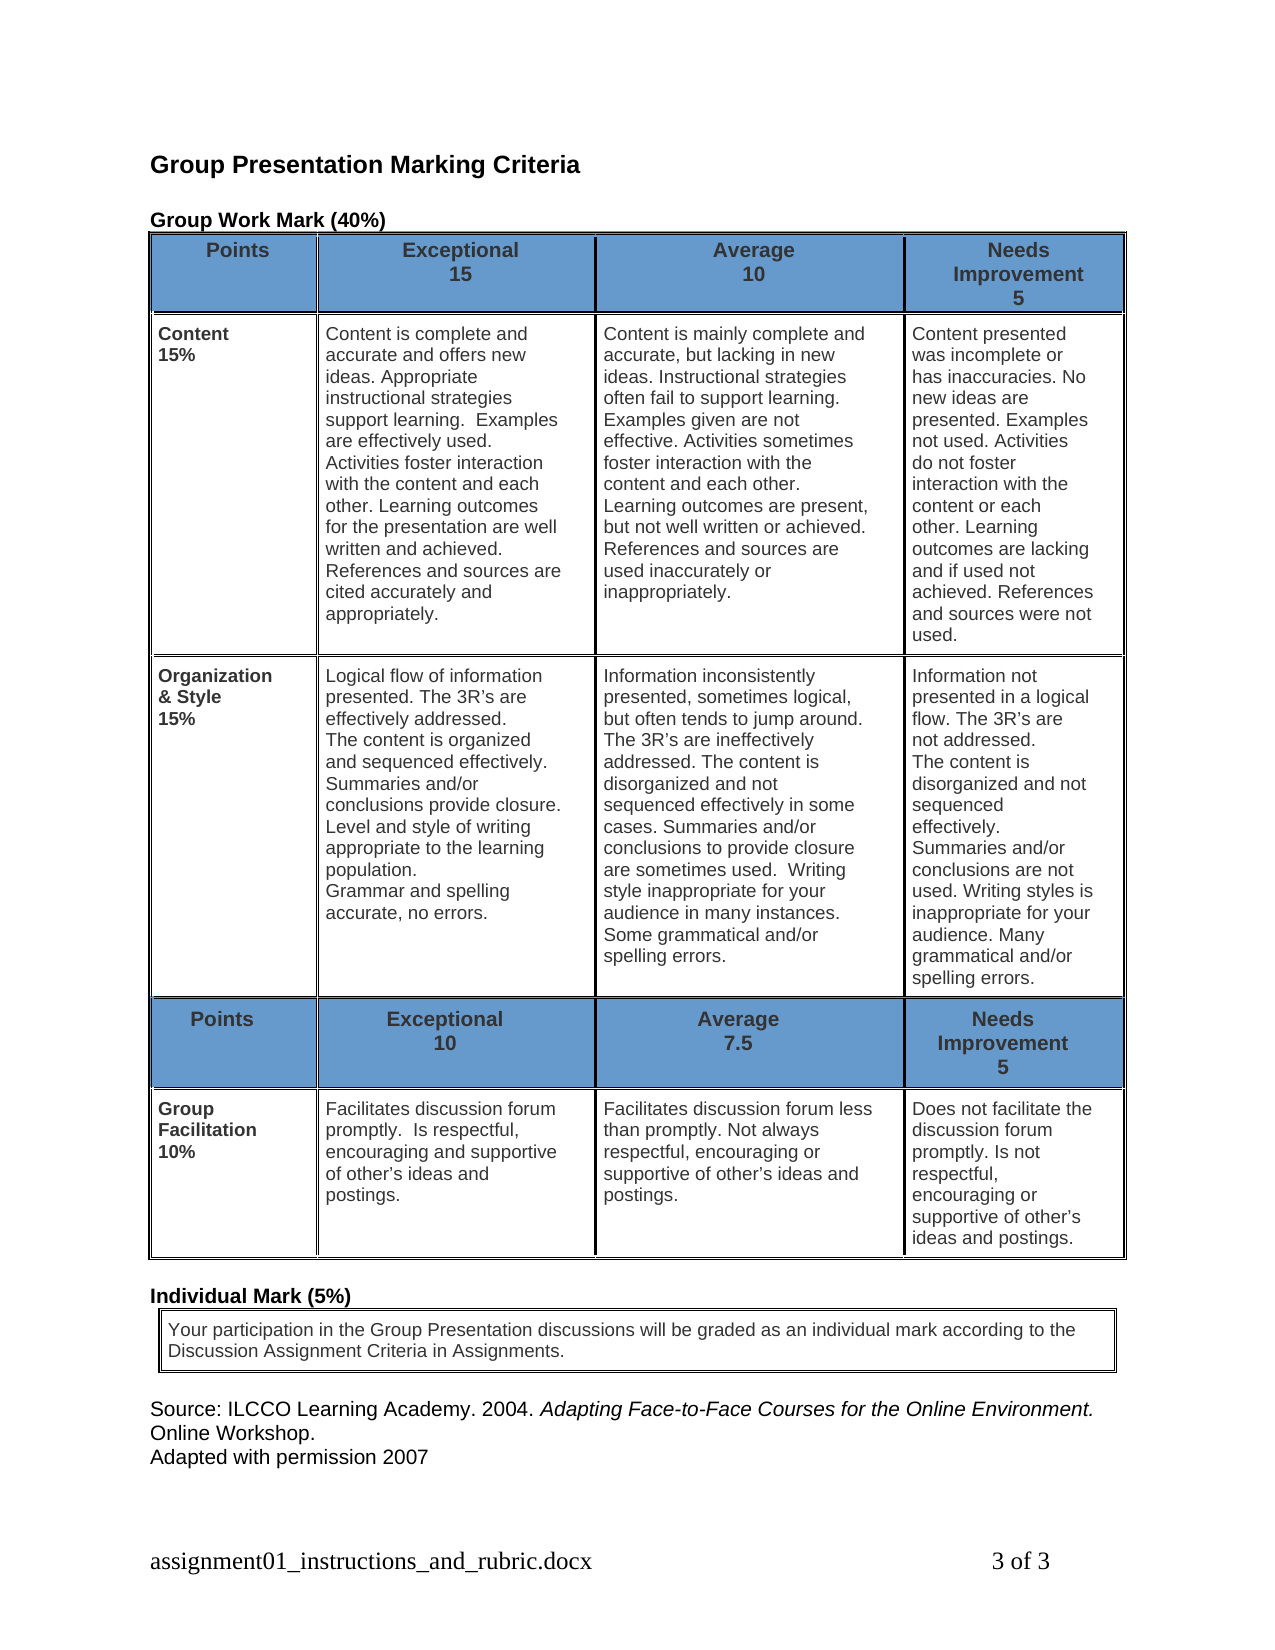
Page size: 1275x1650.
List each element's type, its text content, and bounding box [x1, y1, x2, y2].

table_cell Organization & Style 15% [152, 654, 316, 996]
table_cell Content is complete and accurate and offers new ideas. Appropriate instructional strategies support learning. Examples are effectively used. Activities foster interaction with the content and each other. Learning outcomes for the presentation are well written and achieved. References and sources are cited accurately and appropriately. [319, 315, 594, 653]
table_header Points [152, 235, 317, 311]
table_header Needs Improvement 5 [904, 235, 1123, 311]
table_cell Points [150, 996, 317, 1087]
table_cell Exceptional 10 [319, 999, 594, 1087]
text Source: ILCCO Learning Academy. 2004. Adapting Face-to-Face Courses for the Online Environment. Online Workshop. [150, 1397, 1125, 1444]
table_cell Logical flow of information presented. The 3R’s are effectively addressed. The content is organized and sequenced effectively. Summaries and/or conclusions provide closure. Level and style of writing appropriate to the learning population. Grammar and spelling accurate, no errors. [319, 657, 594, 996]
table_cell Group Facilitation 10% [150, 1087, 317, 1256]
table_cell Content is mainly complete and accurate, but lacking in new ideas. Instructional strategies often fail to support learning. Examples given are not effective. Activities sometimes foster interaction with the content and each other. Learning outcomes are present, but not well written or achieved. References and sources are used inaccurately or inappropriately. [597, 315, 903, 653]
table_cell Information inconsistently presented, sometimes logical, but often tends to jump around. The 3R’s are ineffectively addressed. The content is disorganized and not sequenced effectively in some cases. Summaries and/or conclusions to provide closure are sometimes used. Writing style inappropriate for your audience in many instances. Some grammatical and/or spelling errors. [597, 657, 903, 996]
table_cell Content 15% [152, 311, 316, 653]
table_cell Information not presented in a logical flow. The 3R’s are not addressed. The content is disorganized and not sequenced effectively. Summaries and/or conclusions are not used. Writing styles is inappropriate for your audience. Many grammatical and/or spelling errors. [906, 654, 1124, 996]
text Individual Mark (5%) [150, 1283, 1125, 1307]
table_cell Average 7.5 [597, 999, 903, 1087]
table_header Average 10 [595, 233, 904, 311]
text Adapted with permission 2007 [150, 1444, 1125, 1468]
table_header Exceptional 15 [318, 235, 595, 311]
table_cell Facilitates discussion forum promptly. Is respectful, encouraging and supportive of other’s ideas and postings. [318, 1090, 595, 1256]
text Group Presentation Marking Criteria [150, 150, 1125, 179]
table_cell Needs Improvement 5 [904, 996, 1125, 1087]
text Group Work Mark (40%) [150, 207, 1125, 231]
table_header Your participation in the Group Presentation discussions will be graded as an individual mark according to the Discussion Assignment Criteria in Assignments. [162, 1311, 1114, 1369]
table_cell Does not facilitate the discussion forum promptly. Is not respectful, encouraging or supportive of other’s ideas and postings. [904, 1087, 1125, 1256]
table_cell Facilitates discussion forum less than promptly. Not always respectful, encouraging or supportive of other’s ideas and postings. [595, 1090, 904, 1256]
table_cell Content presented was incomplete or has inaccuracies. No new ideas are presented. Examples not used. Activities do not foster interaction with the content or each other. Learning outcomes are lacking and if used not achieved. References and sources were not used. [906, 311, 1124, 653]
